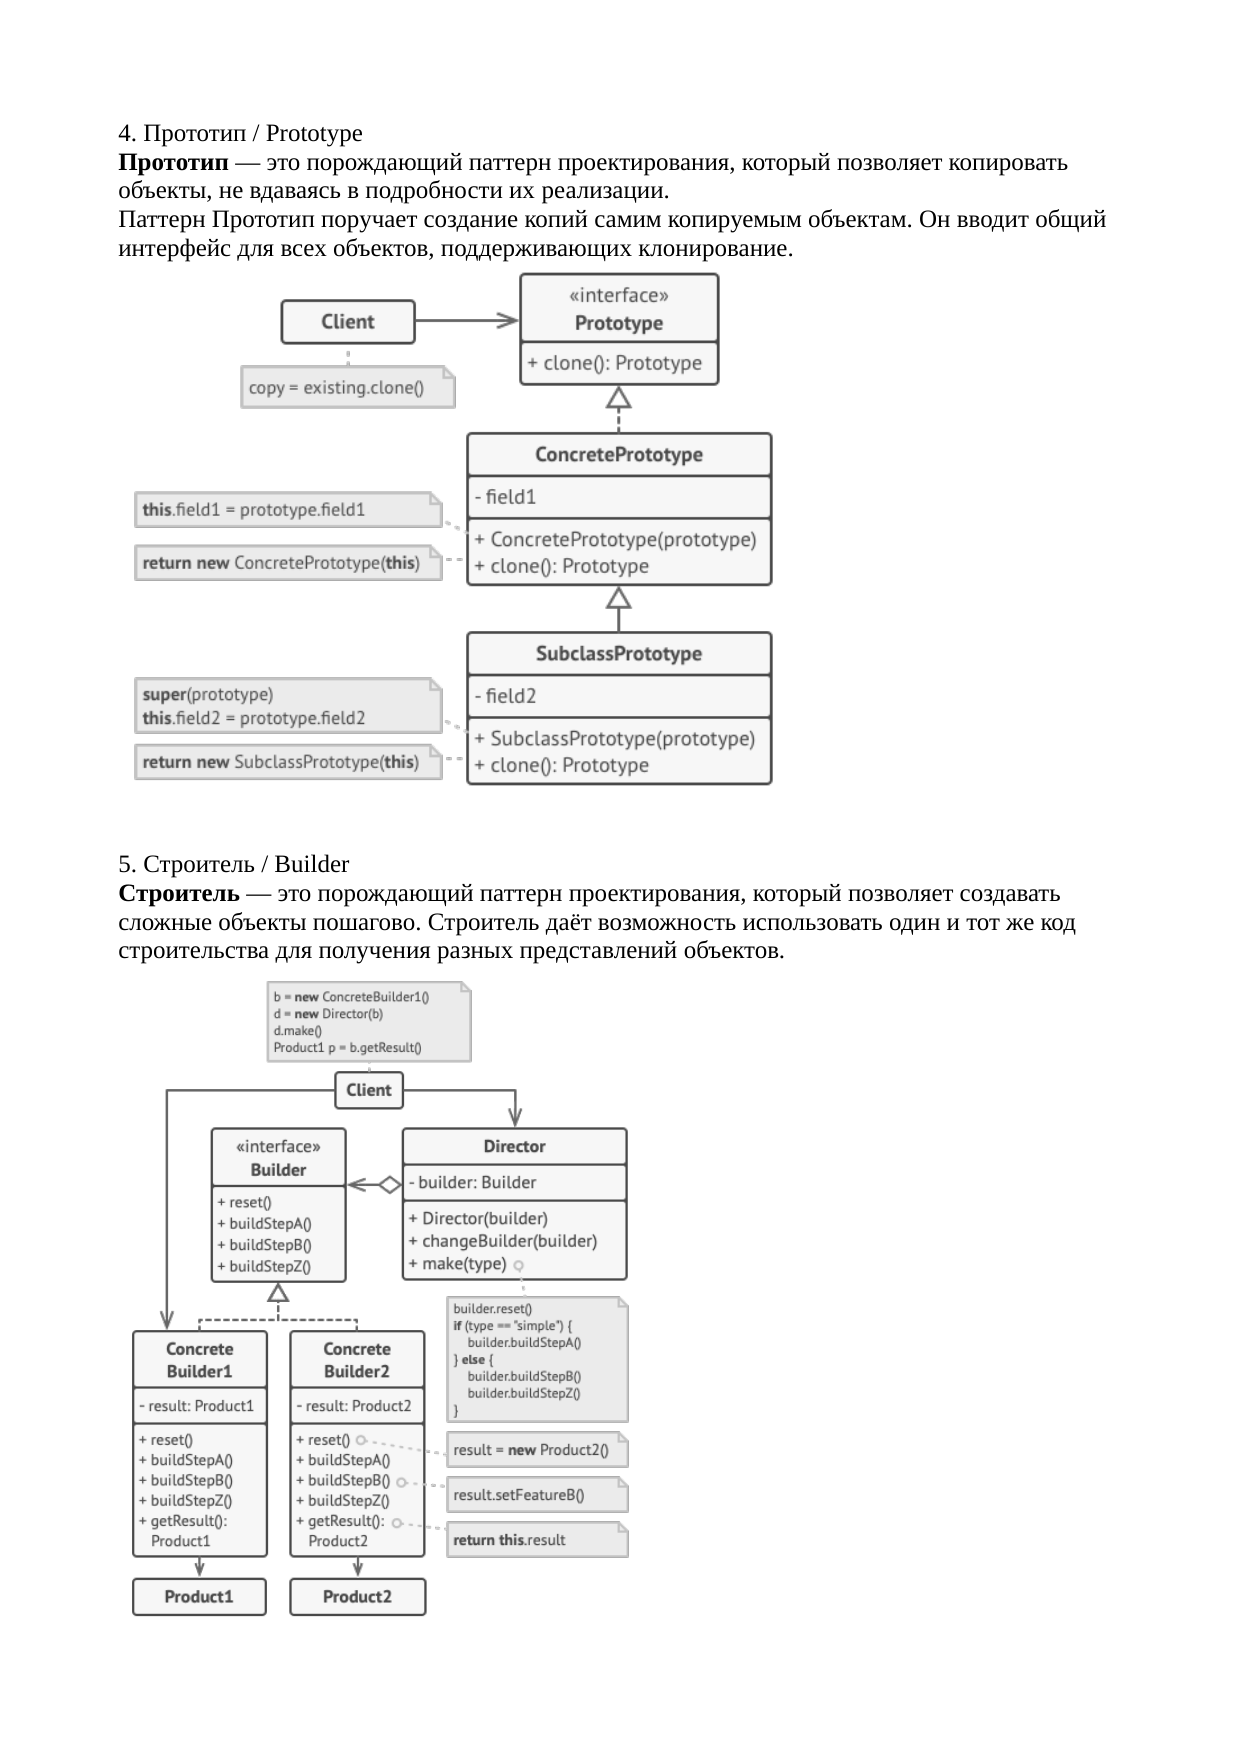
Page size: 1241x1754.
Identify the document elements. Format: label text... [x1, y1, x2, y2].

picture [122, 972, 639, 1624]
text Прототип — это порождающий паттерн проектирования, который позволяет копировать объекты, не вдаваясь в подробности их реализации. [118, 147, 1122, 204]
picture [123, 261, 786, 792]
text 5. Строитель / Builder [118, 849, 1122, 878]
text Строитель — это порождающий паттерн проектирования, который позволяет создавать сложные объекты пошагово. Строитель даёт возможность использовать один и тот же код строительства для получения разных представлений объектов. [118, 878, 1122, 964]
text Паттерн Прототип поручает создание копий самим копируемым объектам. Он вводит общий интерфейс для всех объектов, поддерживающих клонирование. [118, 204, 1122, 262]
text 4. Прототип / Prototype [118, 118, 1122, 147]
